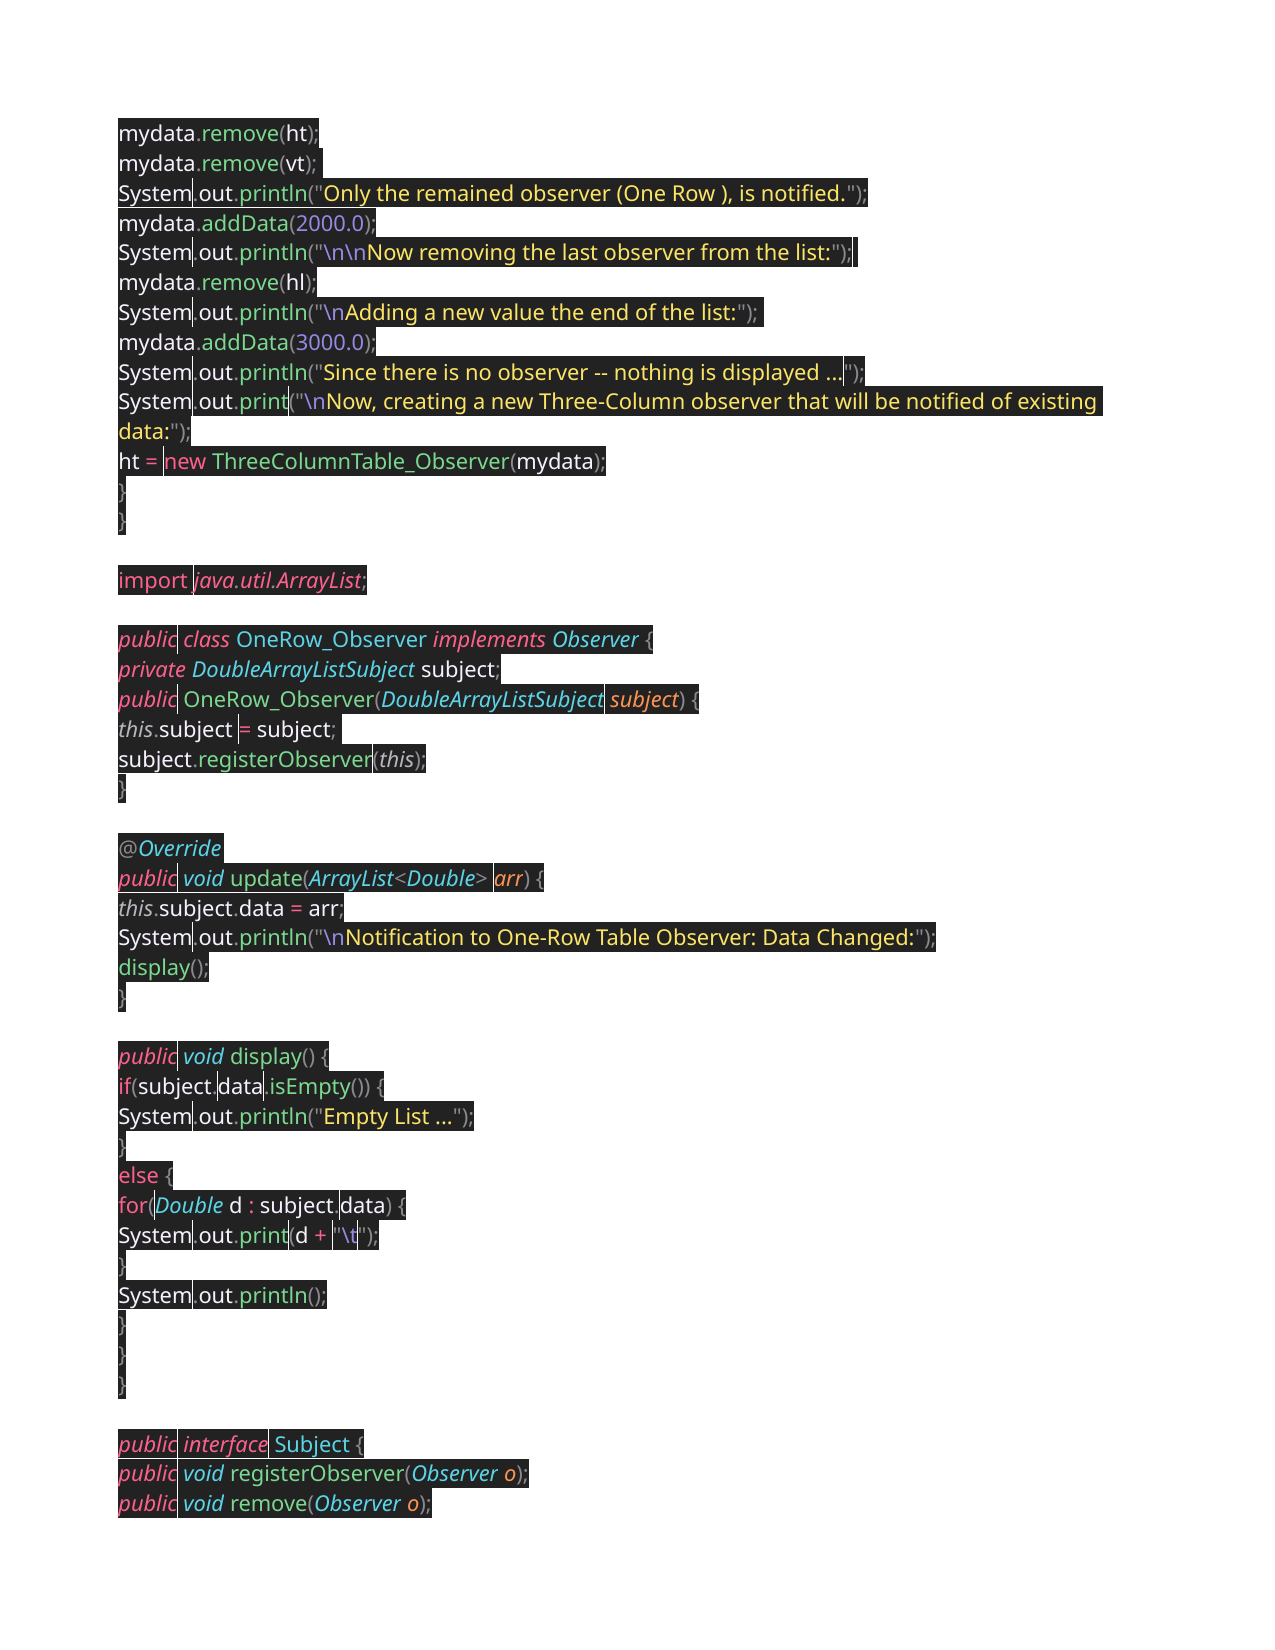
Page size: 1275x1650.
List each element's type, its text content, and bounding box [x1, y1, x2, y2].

text if(subject.data.isEmpty()) { [118, 1071, 1157, 1101]
text import java.util.ArrayList; [118, 565, 1157, 595]
text System.out.print("\nNow, creating a new Three-Column observer that will be notified of existing data:"); [118, 386, 1157, 446]
text } [118, 1131, 1157, 1161]
text private DoubleArrayListSubject subject; [118, 654, 1157, 684]
text mydata.addData(3000.0); [118, 327, 1157, 356]
text subject.registerObserver(this); [118, 744, 1157, 773]
text this.subject = subject; [118, 714, 1157, 744]
text else { [118, 1161, 1157, 1190]
text mydata.remove(vt); [118, 148, 1157, 178]
text System.out.println("Empty List ..."); [118, 1101, 1157, 1131]
text for(Double d : subject.data) { [118, 1190, 1157, 1220]
text mydata.remove(ht); [118, 118, 1157, 148]
text System.out.println("\nAdding a new value the end of the list:"); [118, 297, 1157, 327]
text System.out.println("\n\nNow removing the last observer from the list:"); [118, 237, 1157, 267]
text } [118, 1339, 1157, 1369]
text } [118, 476, 1157, 505]
text public class OneRow_Observer implements Observer { [118, 624, 1157, 654]
text public void remove(Observer o); [118, 1488, 1157, 1518]
text System.out.print(d + "\t"); [118, 1220, 1157, 1250]
text System.out.println("\nNotification to One-Row Table Observer: Data Changed:"); [118, 922, 1157, 952]
text mydata.remove(hl); [118, 267, 1157, 297]
text public void display() { [118, 1041, 1157, 1071]
text mydata.addData(2000.0); [118, 207, 1157, 237]
text } [118, 773, 1157, 803]
text } [118, 1369, 1157, 1399]
text display(); [118, 952, 1157, 982]
text System.out.println("Only the remained observer (One Row ), is notified."); [118, 178, 1157, 207]
text } [118, 1309, 1157, 1339]
text public interface Subject { [118, 1429, 1157, 1458]
text public void registerObserver(Observer o); [118, 1458, 1157, 1488]
text } [118, 1250, 1157, 1280]
text public OneRow_Observer(DoubleArrayListSubject subject) { [118, 684, 1157, 714]
text System.out.println(); [118, 1280, 1157, 1309]
text ht = new ThreeColumnTable_Observer(mydata); [118, 446, 1157, 476]
text System.out.println("Since there is no observer -- nothing is displayed ..."); [118, 356, 1157, 386]
text public void update(ArrayList<Double> arr) { [118, 863, 1157, 892]
text this.subject.data = arr; [118, 892, 1157, 922]
text } [118, 505, 1157, 535]
text } [118, 982, 1157, 1012]
text @Override [118, 833, 1157, 863]
